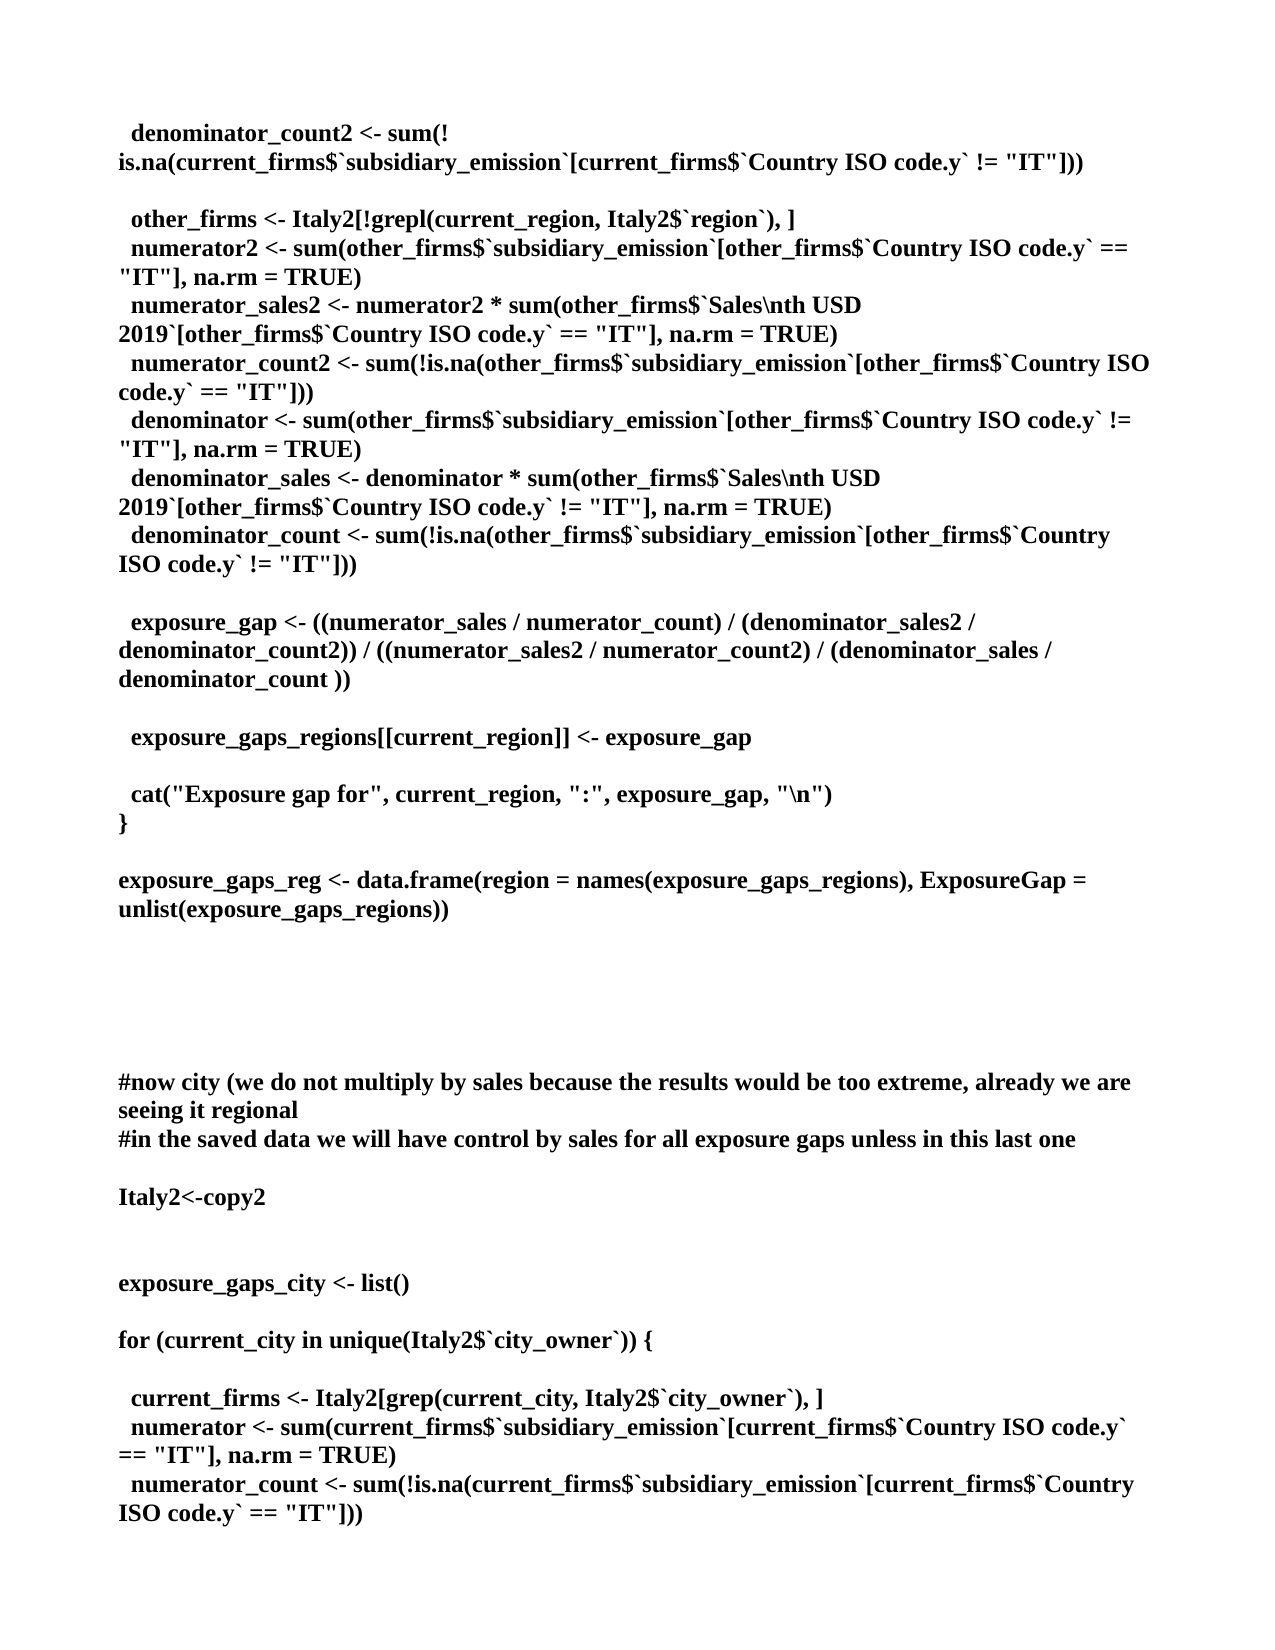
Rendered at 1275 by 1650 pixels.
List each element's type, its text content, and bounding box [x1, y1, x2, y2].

text denominator <- sum(other_firms$`subsidiary_emission`[other_firms$`Country ISO code.y` != "IT"], na.rm = TRUE) [118, 406, 1157, 463]
text numerator_sales2 <- numerator2 * sum(other_firms$`Sales\nth USD 2019`[other_firms$`Country ISO code.y` == "IT"], na.rm = TRUE) [118, 291, 1157, 348]
text numerator_count2 <- sum(!is.na(other_firms$`subsidiary_emission`[other_firms$`Country ISO code.y` == "IT"])) [118, 348, 1157, 406]
text for (current_city in unique(Italy2$`city_owner`)) { [118, 1326, 1157, 1354]
text Italy2<-copy2 [118, 1182, 1157, 1211]
text denominator_count2 <- sum(!is.na(current_firms$`subsidiary_emission`[current_firms$`Country ISO code.y` != "IT"])) [118, 118, 1157, 176]
text other_firms <- Italy2[!grepl(current_region, Italy2$`region`), ] [118, 204, 1157, 233]
text numerator <- sum(current_firms$`subsidiary_emission`[current_firms$`Country ISO code.y` == "IT"], na.rm = TRUE) [118, 1412, 1157, 1469]
text denominator_count <- sum(!is.na(other_firms$`subsidiary_emission`[other_firms$`Country ISO code.y` != "IT"])) [118, 521, 1157, 578]
text cat("Exposure gap for", current_region, ":", exposure_gap, "\n") [118, 779, 1157, 808]
text } [118, 808, 1157, 837]
text exposure_gaps_reg <- data.frame(region = names(exposure_gaps_regions), ExposureGap = unlist(exposure_gaps_regions)) [118, 866, 1157, 923]
text exposure_gaps_city <- list() [118, 1268, 1157, 1297]
text denominator_sales <- denominator * sum(other_firms$`Sales\nth USD 2019`[other_firms$`Country ISO code.y` != "IT"], na.rm = TRUE) [118, 463, 1157, 521]
text #now city (we do not multiply by sales because the results would be too extreme, already we are seeing it regional [118, 1067, 1157, 1124]
text exposure_gap <- ((numerator_sales / numerator_count) / (denominator_sales2 / denominator_count2)) / ((numerator_sales2 / numerator_count2) / (denominator_sales / denominator_count )) [118, 607, 1157, 693]
text numerator_count <- sum(!is.na(current_firms$`subsidiary_emission`[current_firms$`Country ISO code.y` == "IT"])) [118, 1469, 1157, 1527]
text numerator2 <- sum(other_firms$`subsidiary_emission`[other_firms$`Country ISO code.y` == "IT"], na.rm = TRUE) [118, 233, 1157, 291]
text #in the saved data we will have control by sales for all exposure gaps unless in this last one [118, 1124, 1157, 1153]
text current_firms <- Italy2[grep(current_city, Italy2$`city_owner`), ] [118, 1383, 1157, 1412]
text exposure_gaps_regions[[current_region]] <- exposure_gap [118, 722, 1157, 751]
